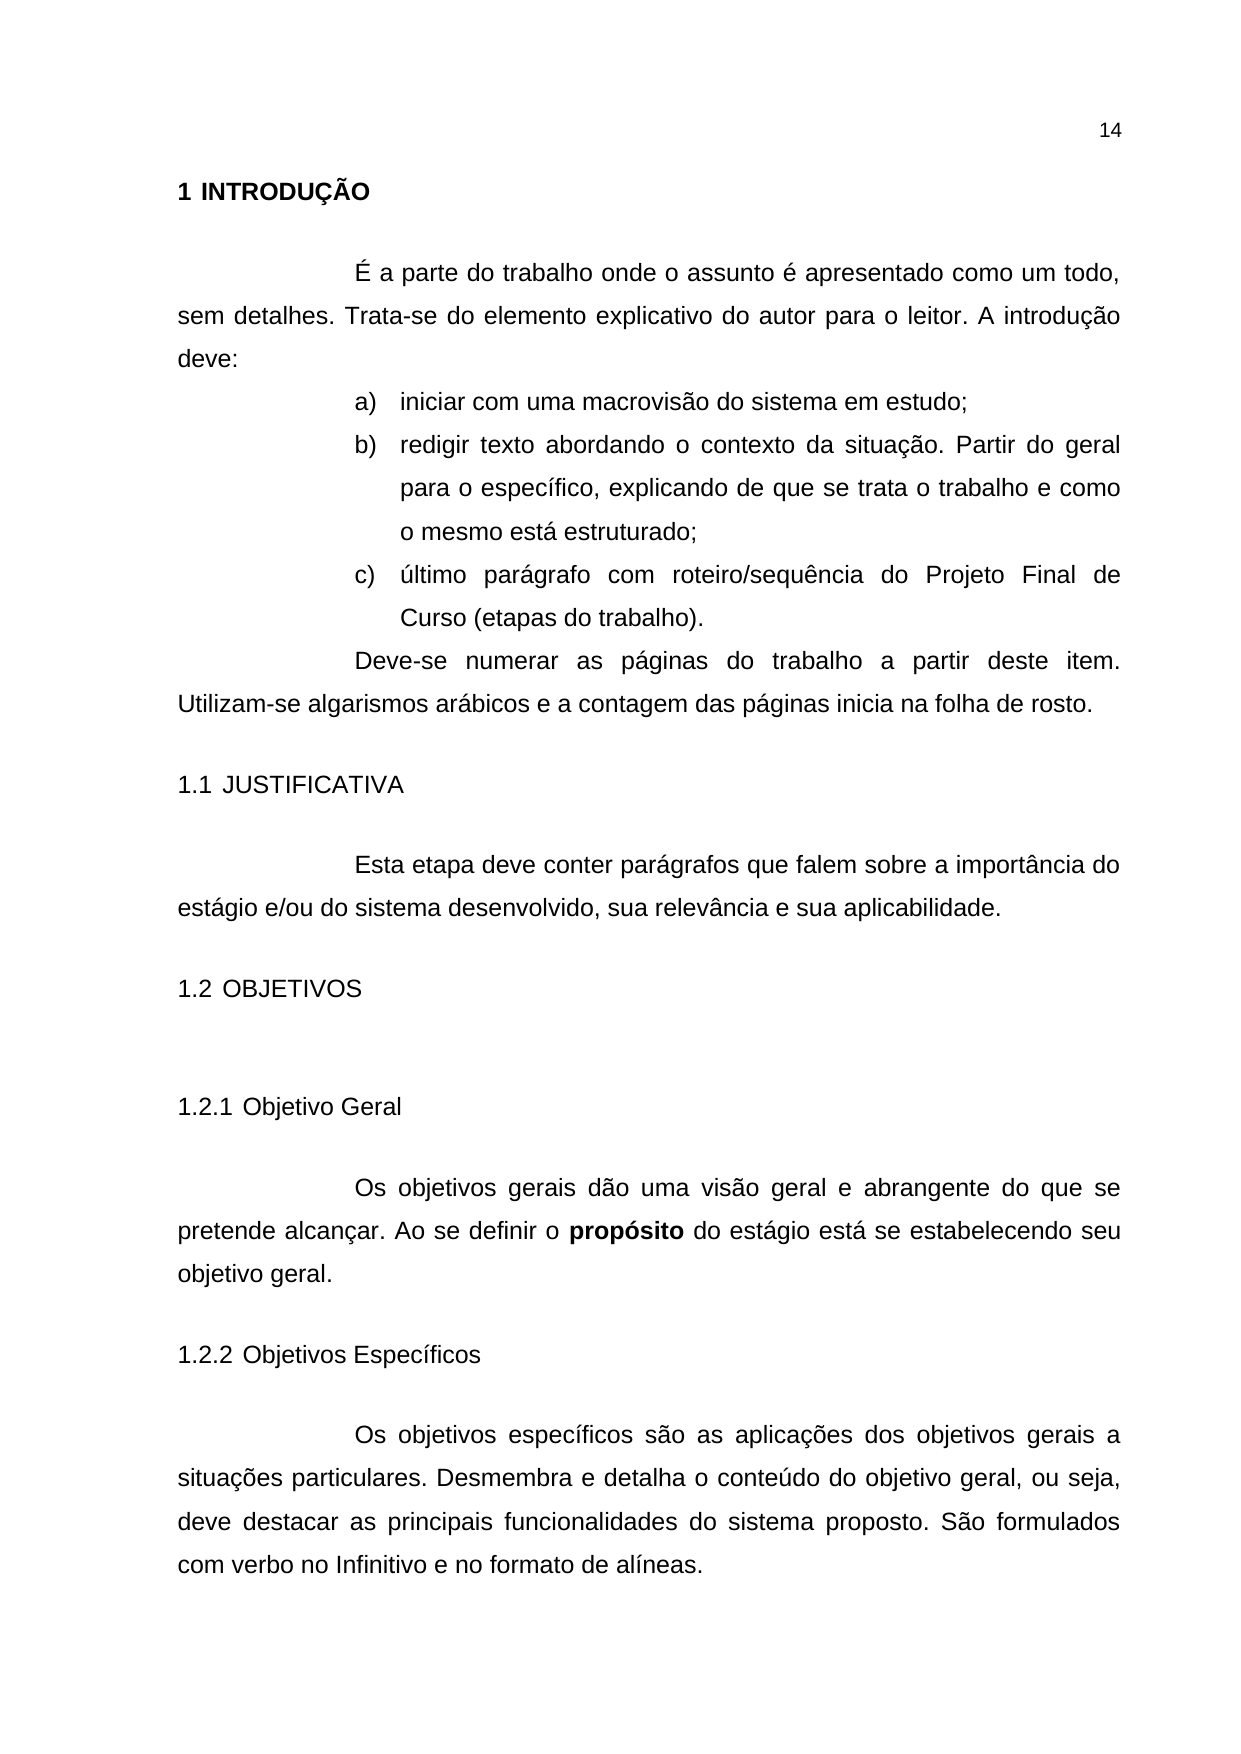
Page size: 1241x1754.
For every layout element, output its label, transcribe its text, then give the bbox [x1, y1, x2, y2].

subtitle Objetivos Específicos [177, 1340, 1122, 1368]
text Os objetivos gerais dão uma visão geral e abrangente do que se pretende alcançar. Ao se definir o propósito do estágio está se estabelecendo seu objetivo geral. [177, 1173, 1122, 1288]
text É a parte do trabalho onde o assunto é apresentado como um todo, sem detalhes. Trata-se do elemento explicativo do autor para o leitor. A introdução deve: [177, 258, 1122, 373]
text Esta etapa deve conter parágrafos que falem sobre a importância do estágio e/ou do sistema desenvolvido, sua relevância e sua aplicabilidade. [177, 850, 1122, 922]
list iniciar com uma macrovisão do sistema em estudo; [354, 387, 1122, 416]
text Deve-se numerar as páginas do trabalho a partir deste item. Utilizam-se algarismos arábicos e a contagem das páginas inicia na folha de rosto. [177, 646, 1122, 718]
subtitle INTRODUÇÃO [177, 177, 1122, 206]
text Os objetivos específicos são as aplicações dos objetivos gerais a situações particulares. Desmembra e detalha o conteúdo do objetivo geral, ou seja, deve destacar as principais funcionalidades do sistema proposto. São formulados com verbo no Infinitivo e no formato de alíneas. [177, 1420, 1122, 1578]
subtitle Objetivo Geral [177, 1092, 1122, 1121]
subtitle JUSTIFICATIVA [177, 770, 1122, 798]
list último parágrafo com roteiro/sequência do Projeto Final de Curso (etapas do trabalho). [354, 560, 1122, 632]
list redigir texto abordando o contexto da situação. Partir do geral para o específico, explicando de que se trata o trabalho e como o mesmo está estruturado; [354, 430, 1122, 545]
subtitle Objetivos [177, 974, 1122, 1003]
